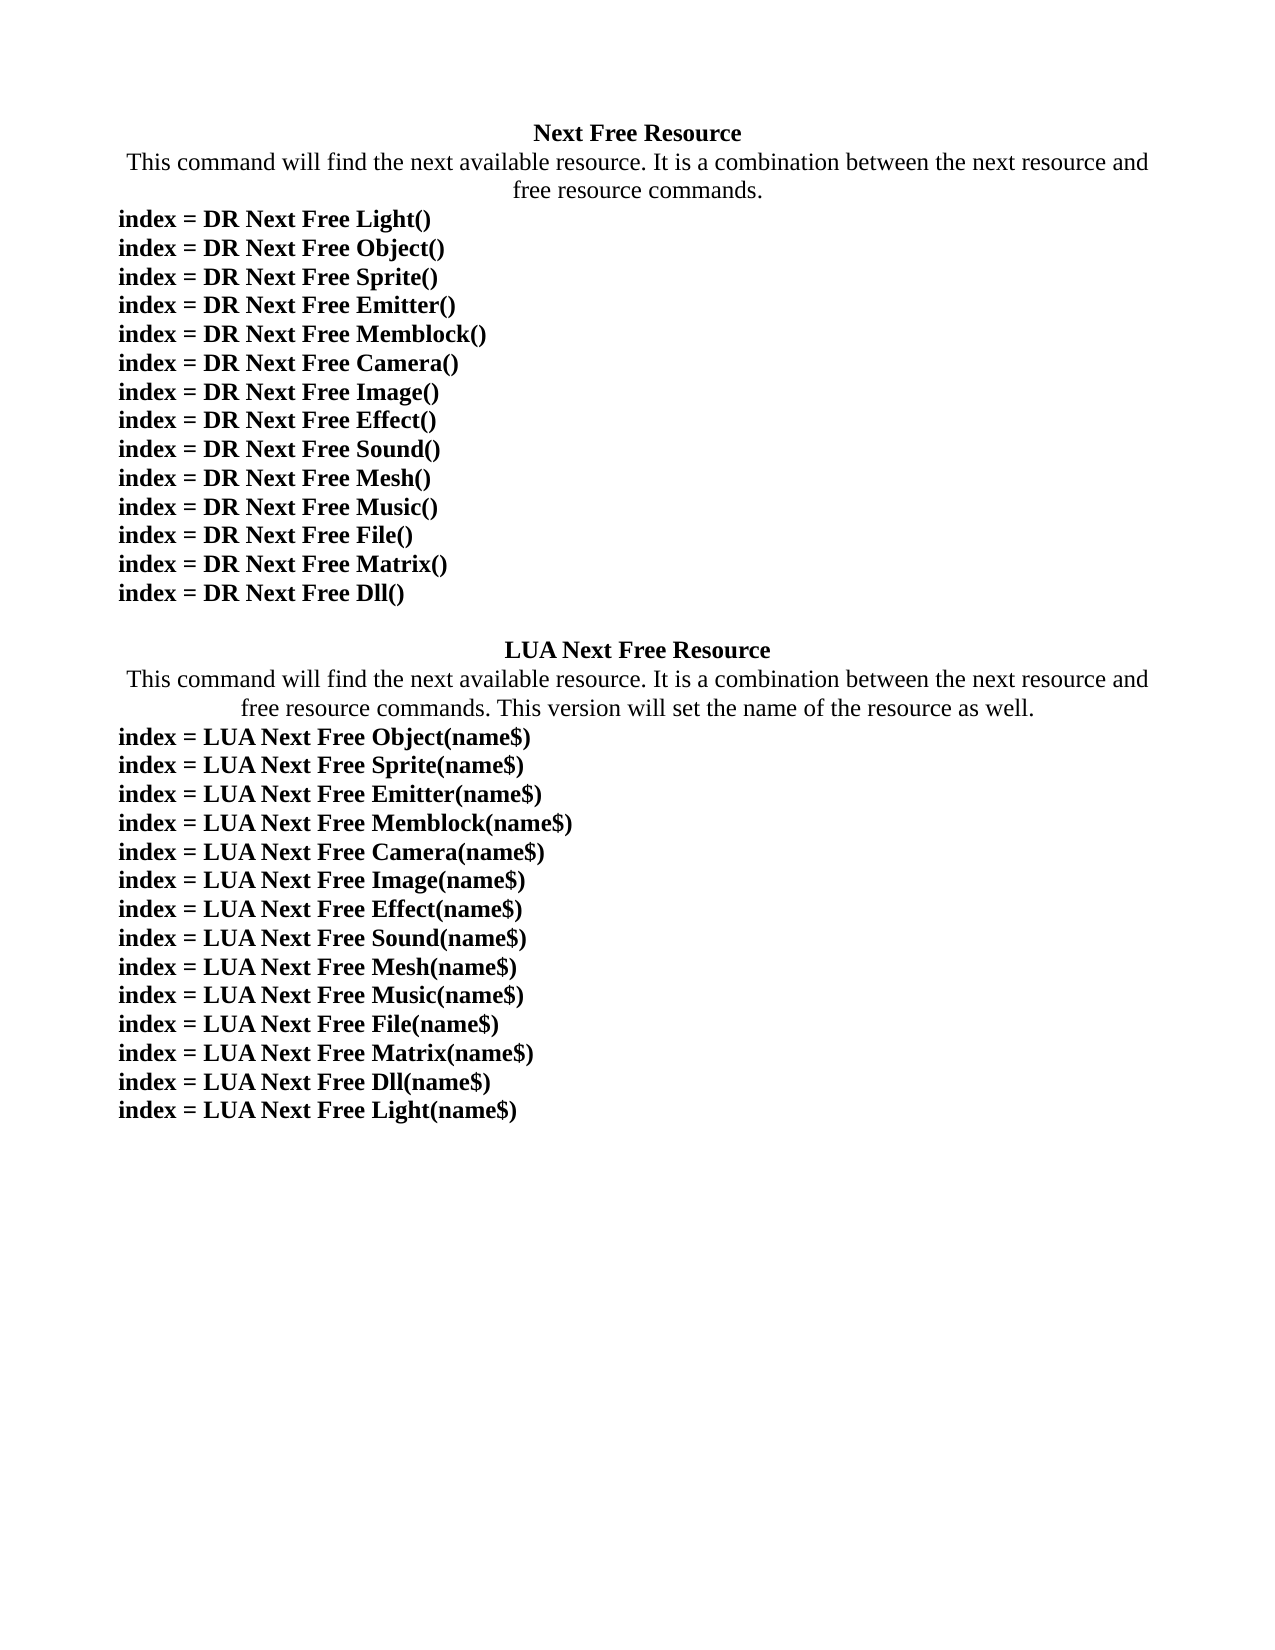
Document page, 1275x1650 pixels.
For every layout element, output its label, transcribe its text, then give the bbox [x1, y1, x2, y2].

text index = LUA Next Free Light(name$) [118, 1096, 1157, 1124]
text index = LUA Next Free Image(name$) [118, 866, 1157, 894]
text index = LUA Next Free Object(name$) [118, 722, 1157, 751]
text index = DR Next Free Light() [118, 204, 1157, 233]
text index = LUA Next Free Camera(name$) [118, 837, 1157, 866]
text index = LUA Next Free Matrix(name$) [118, 1038, 1157, 1067]
text index = DR Next Free Matrix() [118, 549, 1157, 578]
text index = DR Next Free Sprite() [118, 262, 1157, 291]
text LUA Next Free Resource [118, 636, 1157, 664]
text index = LUA Next Free Sprite(name$) [118, 751, 1157, 779]
text index = DR Next Free File() [118, 521, 1157, 549]
text index = DR Next Free Effect() [118, 406, 1157, 434]
text index = DR Next Free Mesh() [118, 463, 1157, 492]
text index = DR Next Free Sound() [118, 434, 1157, 463]
text index = DR Next Free Image() [118, 377, 1157, 406]
text Next Free Resource [118, 118, 1157, 147]
text index = LUA Next Free Sound(name$) [118, 923, 1157, 952]
text index = DR Next Free Dll() [118, 578, 1157, 607]
text This command will find the next available resource. It is a combination between the next resource and free resource commands. [118, 147, 1157, 204]
text index = LUA Next Free Dll(name$) [118, 1067, 1157, 1096]
text This command will find the next available resource. It is a combination between the next resource and free resource commands. This version will set the name of the resource as well. [118, 664, 1157, 722]
text index = DR Next Free Object() [118, 233, 1157, 262]
text index = DR Next Free Emitter() [118, 291, 1157, 319]
text index = LUA Next Free Emitter(name$) [118, 779, 1157, 808]
text index = DR Next Free Memblock() [118, 319, 1157, 348]
text index = LUA Next Free Music(name$) [118, 981, 1157, 1009]
text index = LUA Next Free File(name$) [118, 1009, 1157, 1038]
text index = DR Next Free Camera() [118, 348, 1157, 377]
text index = DR Next Free Music() [118, 492, 1157, 521]
text index = LUA Next Free Effect(name$) [118, 894, 1157, 923]
text index = LUA Next Free Memblock(name$) [118, 808, 1157, 837]
text index = LUA Next Free Mesh(name$) [118, 952, 1157, 981]
